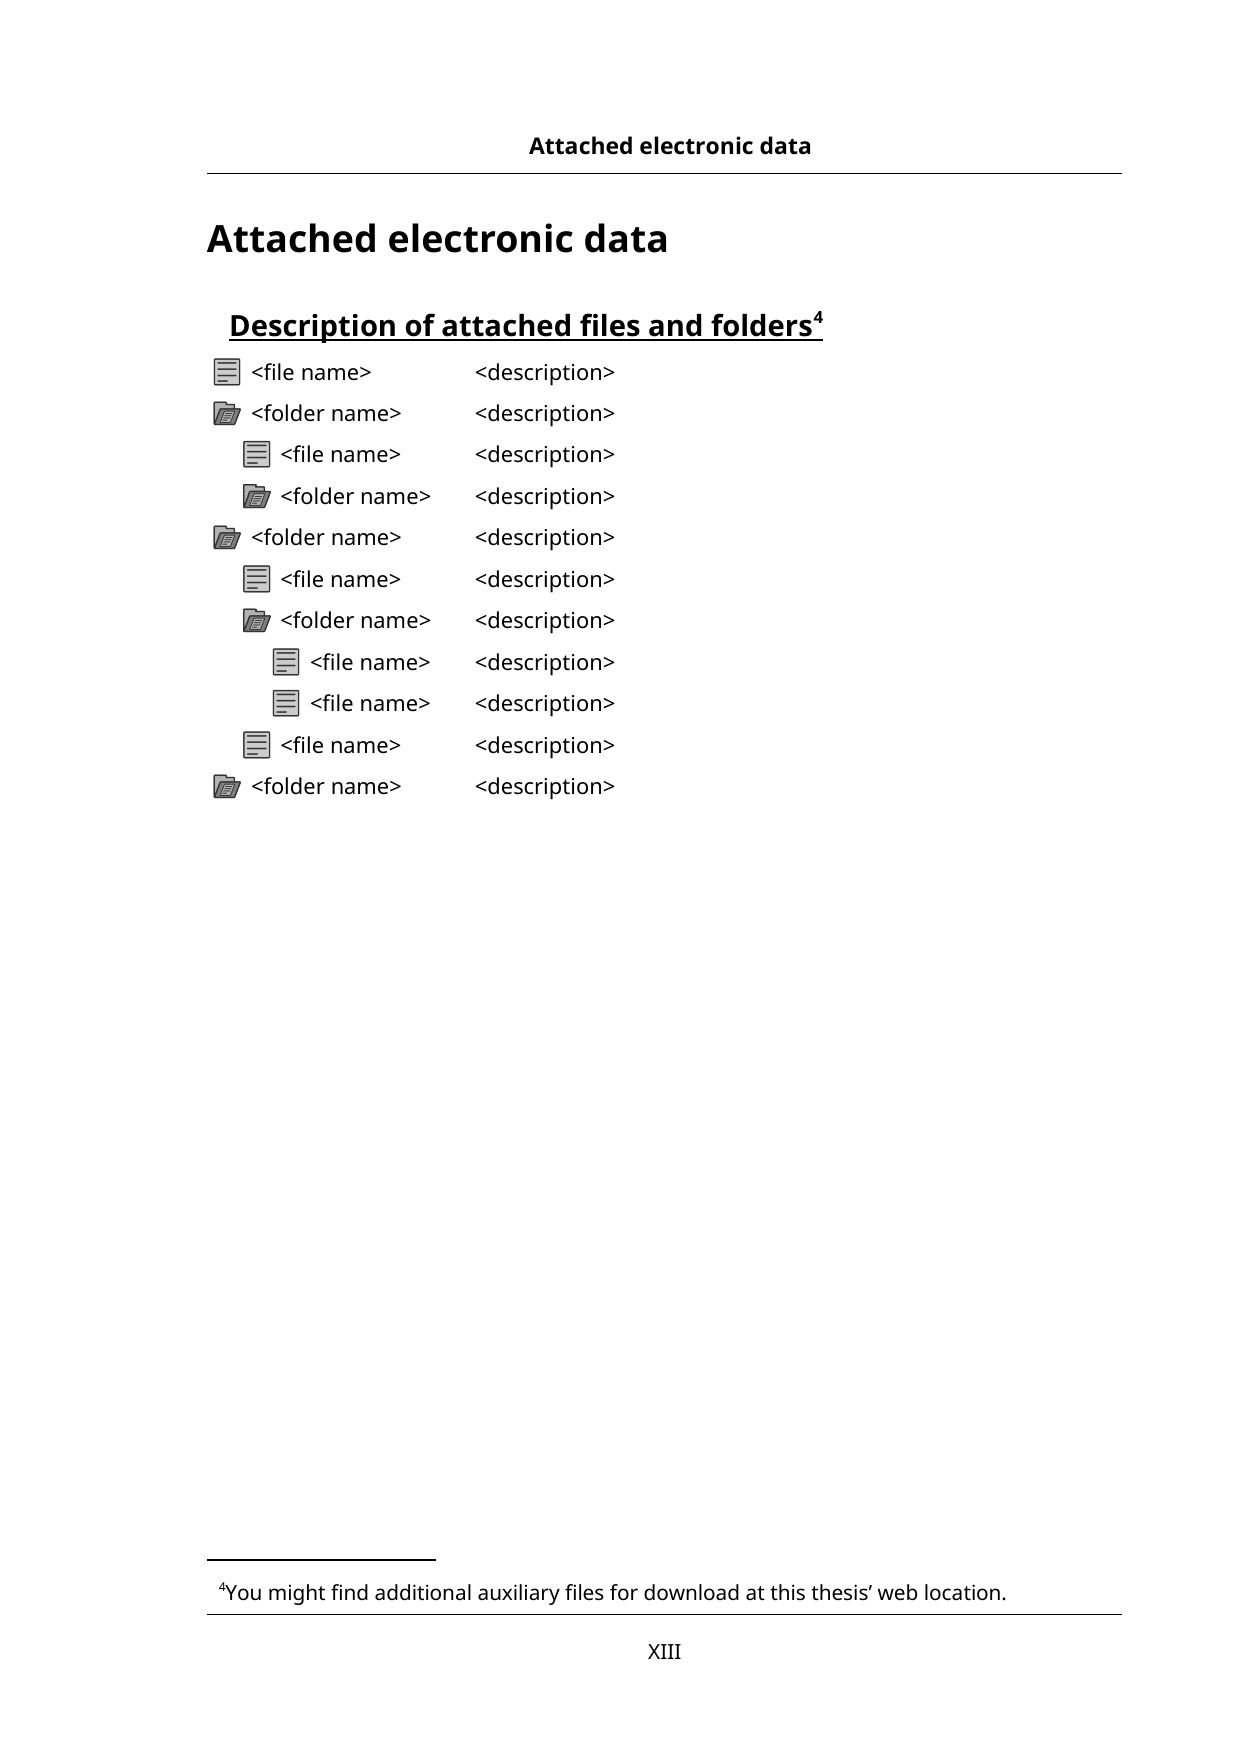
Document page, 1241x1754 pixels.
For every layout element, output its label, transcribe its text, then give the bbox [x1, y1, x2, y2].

table_cell <description> [469, 558, 1122, 599]
table_header <description> [469, 351, 1122, 392]
table_cell <folder name> [207, 765, 469, 807]
subtitle Description of attached files and folders [207, 305, 1122, 345]
picture [241, 563, 272, 594]
table_cell <description> [469, 724, 1122, 765]
table_cell <folder name> [207, 599, 469, 641]
table_cell <description> [469, 516, 1122, 558]
table_cell <file name> [207, 724, 469, 765]
picture [241, 481, 272, 511]
picture [241, 439, 272, 469]
table_cell <file name> [207, 641, 469, 682]
subtitle Attached electronic data [207, 212, 1122, 263]
table_header <file name> [207, 351, 469, 392]
picture [271, 646, 301, 677]
picture [271, 688, 301, 718]
table_cell <folder name> [207, 516, 469, 558]
picture [212, 398, 242, 428]
picture [212, 771, 242, 801]
table_cell <file name> [207, 434, 469, 475]
table_cell <description> [469, 599, 1122, 641]
text You might find additional auxiliary files for download at this thesis’ web location. [218, 1578, 1122, 1606]
picture [212, 356, 242, 387]
table_cell <description> [469, 682, 1122, 724]
picture [241, 605, 272, 635]
table_cell <description> [469, 641, 1122, 682]
table_cell <description> [469, 475, 1122, 516]
table_cell <folder name> [207, 475, 469, 516]
table_cell <file name> [207, 682, 469, 724]
table_cell <description> [469, 765, 1122, 807]
table_cell <description> [469, 392, 1122, 433]
table_cell <folder name> [207, 392, 469, 433]
table_cell <file name> [207, 558, 469, 599]
table_cell <description> [469, 434, 1122, 475]
picture [241, 729, 272, 760]
picture [212, 522, 242, 552]
